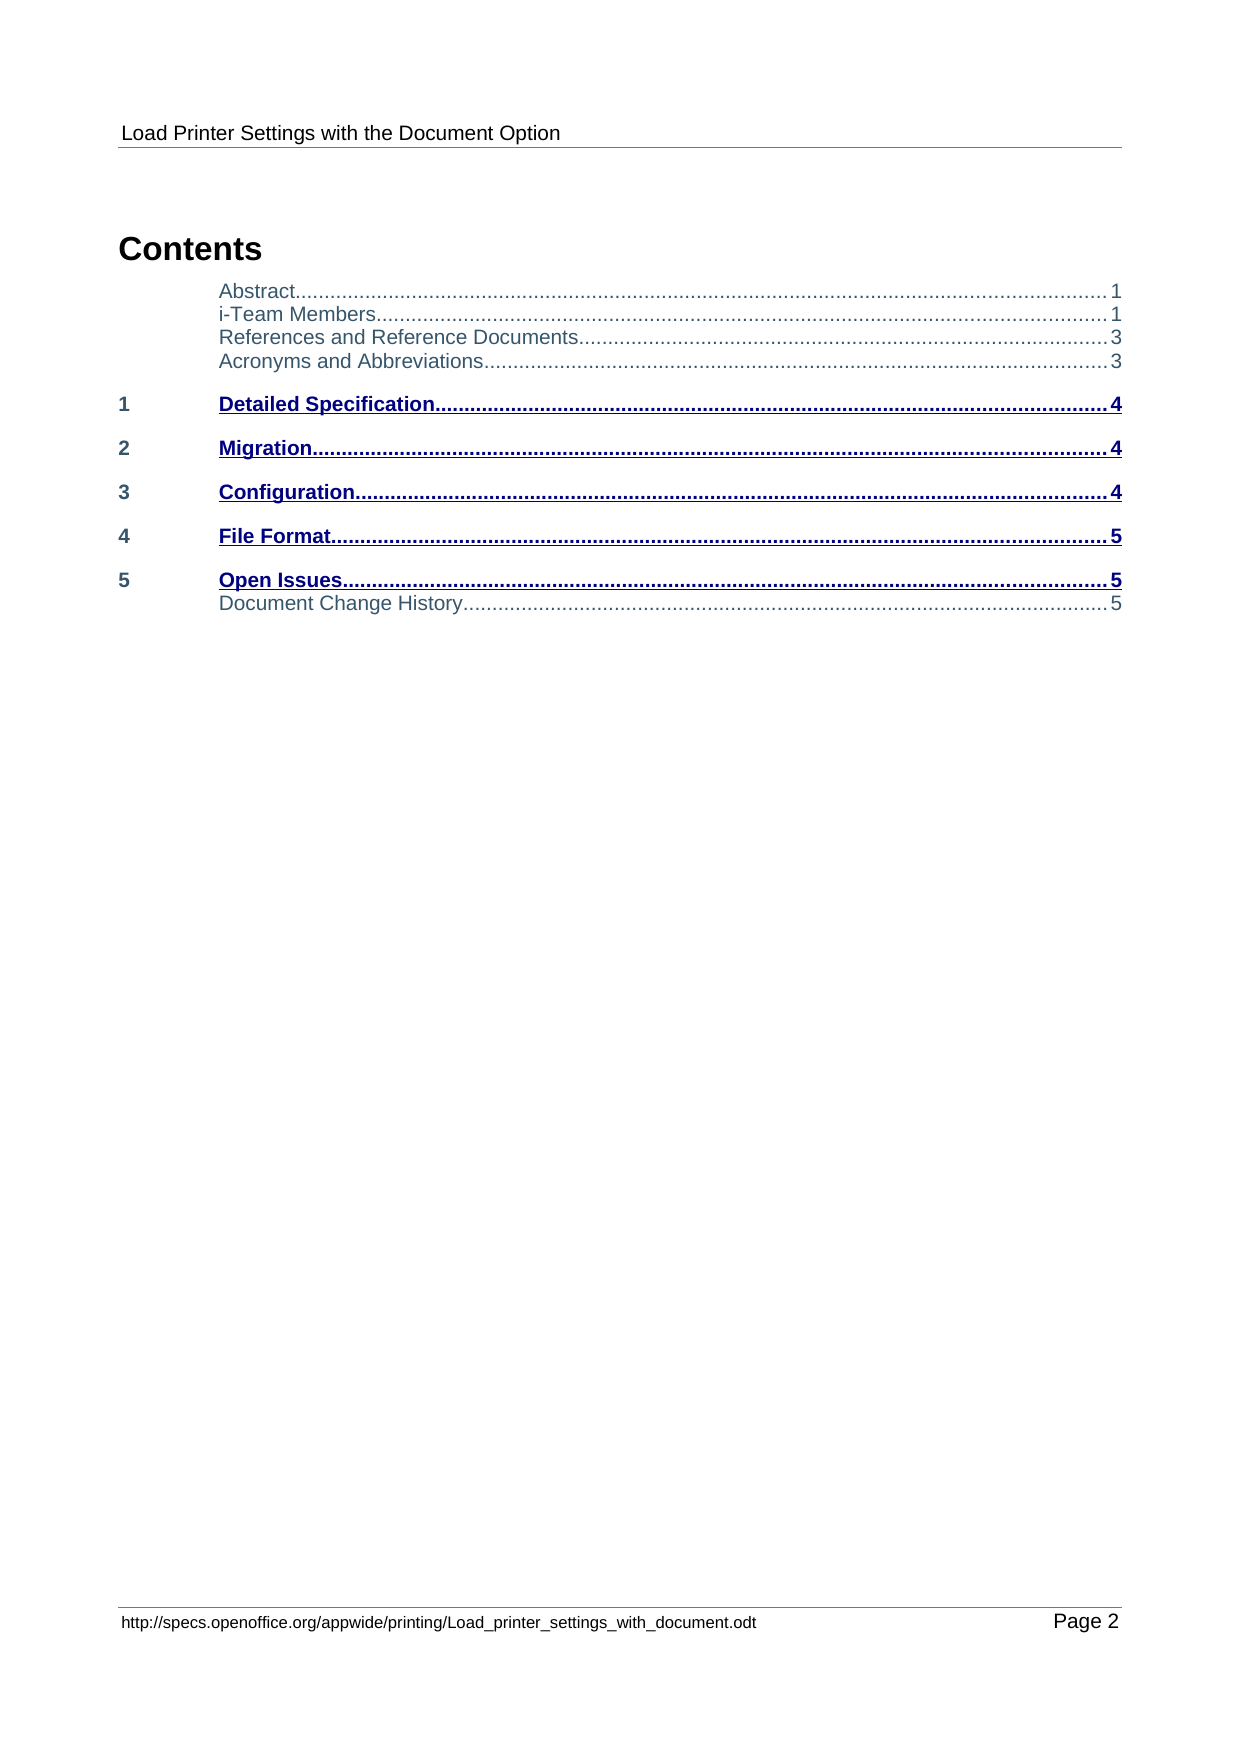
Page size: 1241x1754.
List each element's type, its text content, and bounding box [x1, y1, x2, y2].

text 3 Configuration 4 [118, 481, 1122, 504]
text Document Change History 5 [118, 592, 1122, 615]
text Acronyms and Abbreviations 3 [118, 349, 1122, 372]
text 5 Open Issues 5 [118, 568, 1122, 592]
subtitle Contents [118, 230, 1122, 267]
text Abstract 1 [118, 279, 1122, 303]
text i-Team Members 1 [118, 303, 1122, 326]
text 1 Detailed Specification 4 [118, 393, 1122, 416]
text References and Reference Documents 3 [118, 326, 1122, 349]
text 4 File Format 5 [118, 524, 1122, 548]
text 2 Migration 4 [118, 437, 1122, 460]
